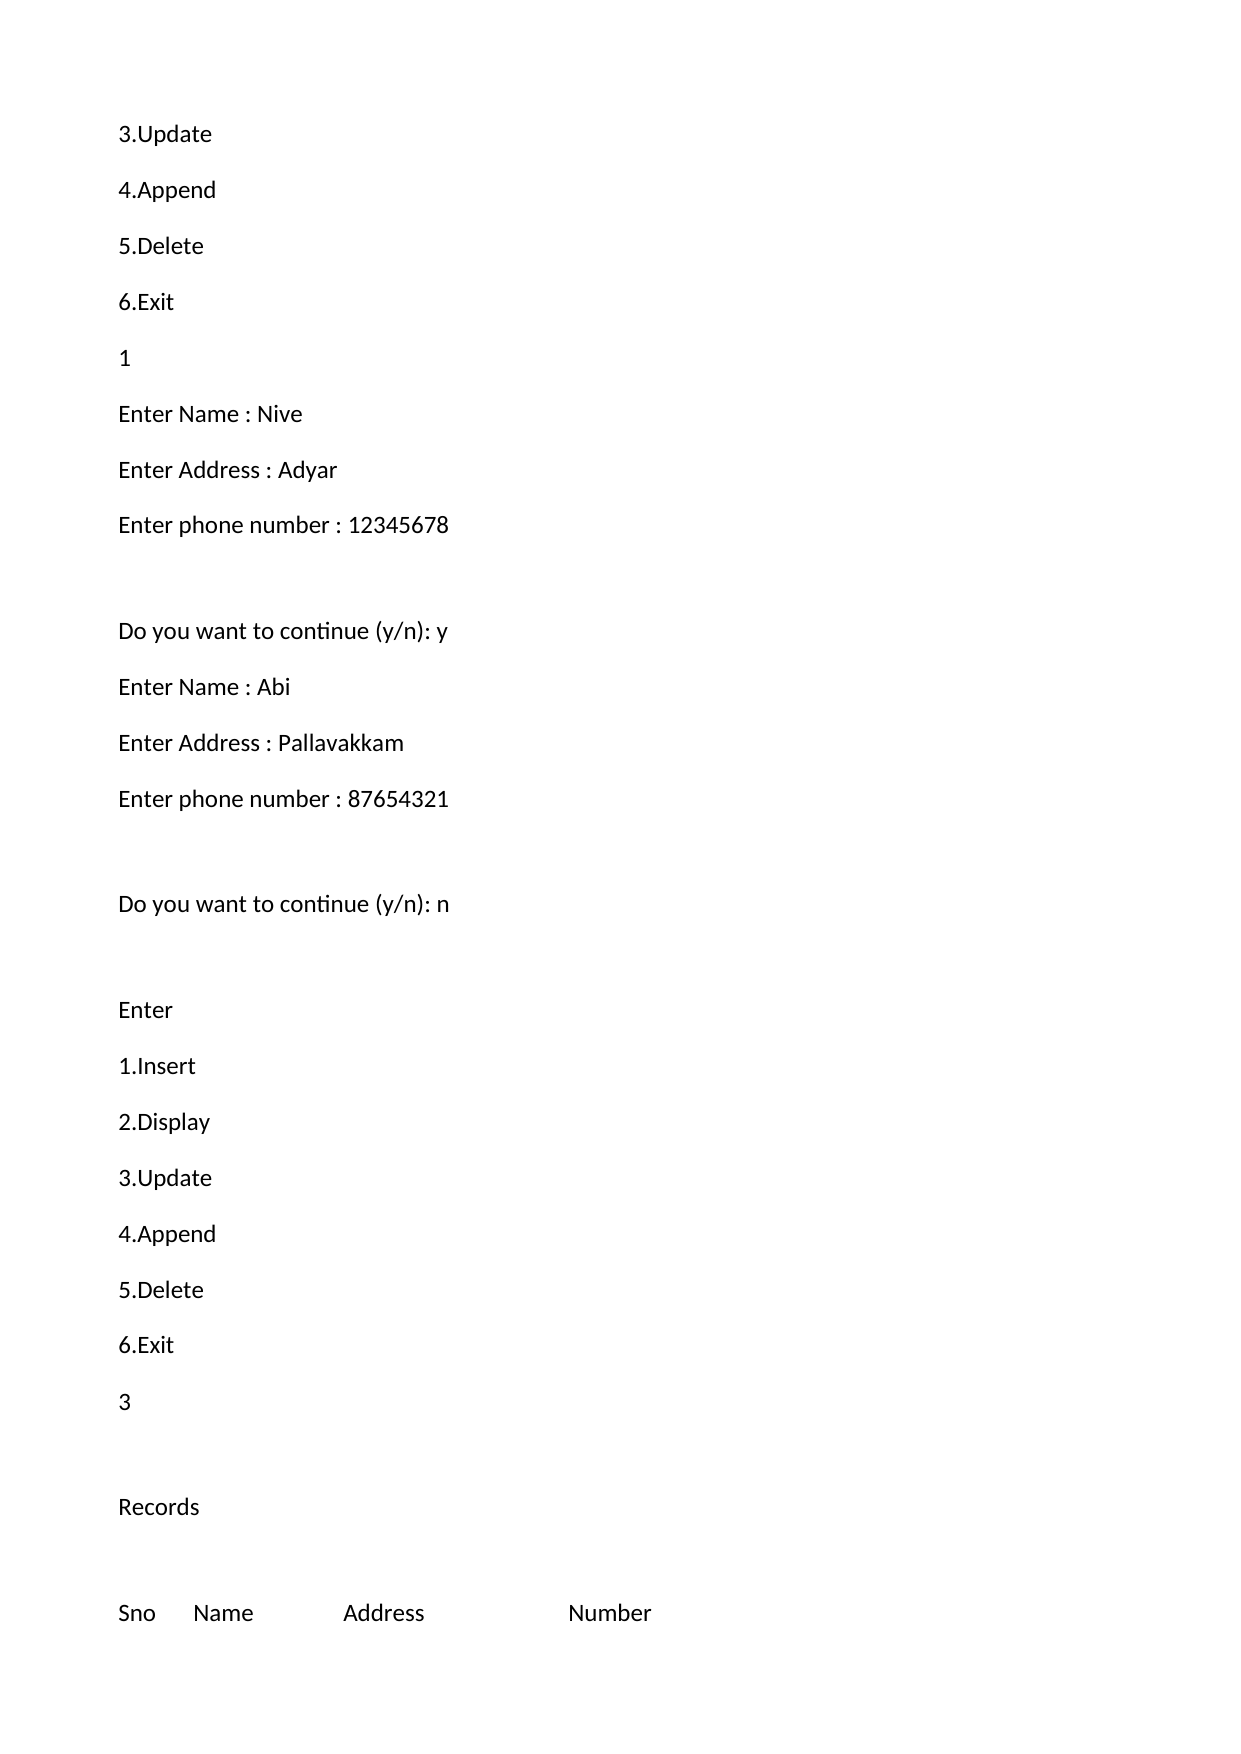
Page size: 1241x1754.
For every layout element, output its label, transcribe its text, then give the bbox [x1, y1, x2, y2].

text 5.Delete [118, 1274, 1122, 1304]
text 6.Exit [118, 1330, 1122, 1360]
text Records [118, 1491, 1122, 1522]
text 1 [118, 342, 1122, 372]
text 3 [118, 1386, 1122, 1416]
text Sno Name Address Number [118, 1597, 1122, 1627]
text Do you want to continue (y/n): n [118, 888, 1122, 919]
text 2.Display [118, 1106, 1122, 1136]
text Enter Address : Pallavakkam [118, 727, 1122, 758]
text 5.Delete [118, 230, 1122, 261]
text Do you want to continue (y/n): y [118, 615, 1122, 646]
text 1.Insert [118, 1050, 1122, 1081]
text Enter [118, 994, 1122, 1024]
text Enter phone number : 12345678 [118, 510, 1122, 540]
text Enter Name : Nive [118, 398, 1122, 428]
text 4.Append [118, 174, 1122, 204]
text Enter Name : Abi [118, 671, 1122, 702]
text Enter phone number : 87654321 [118, 783, 1122, 813]
text 3.Update [118, 118, 1122, 149]
text Enter Address : Adyar [118, 454, 1122, 484]
text 6.Exit [118, 286, 1122, 316]
text 4.Append [118, 1218, 1122, 1248]
text 3.Update [118, 1162, 1122, 1192]
